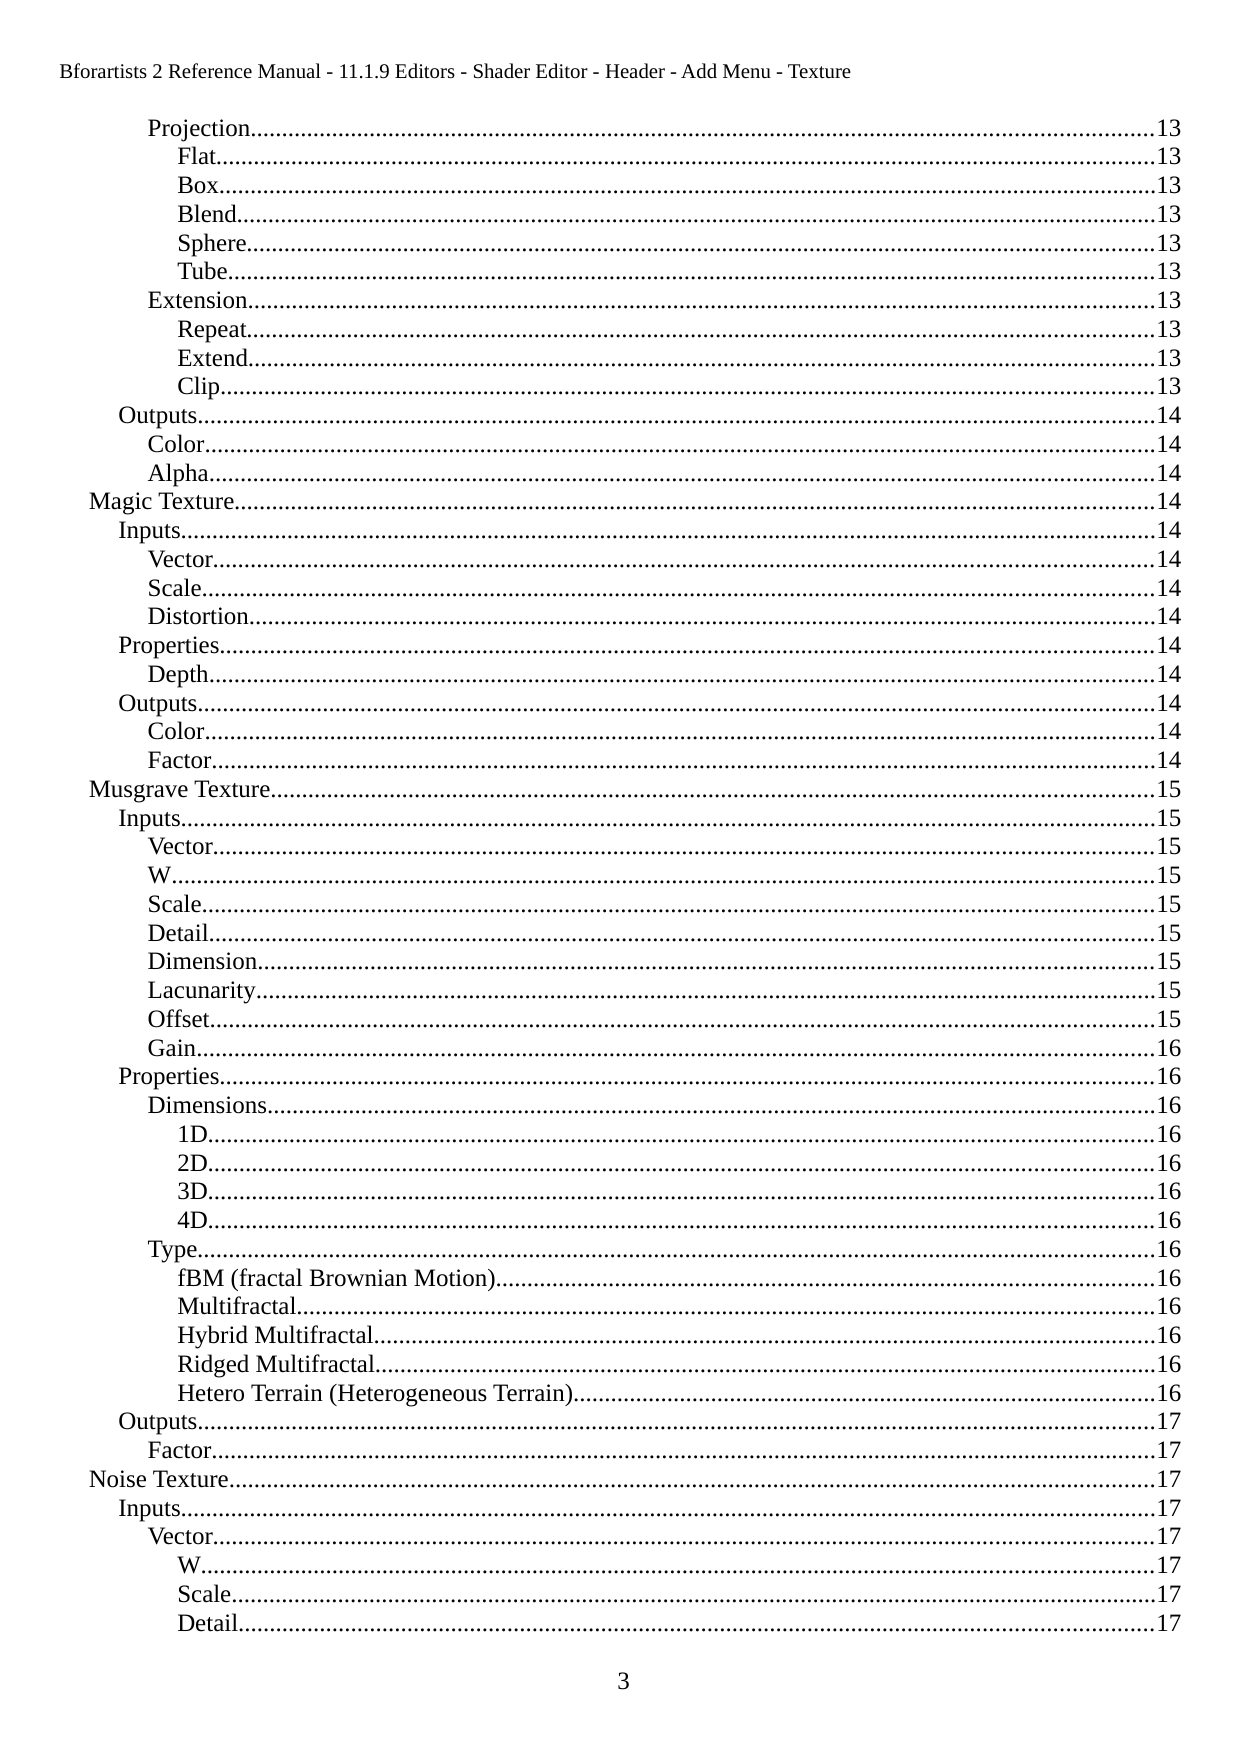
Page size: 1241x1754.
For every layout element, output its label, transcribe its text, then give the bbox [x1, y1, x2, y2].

text Scale 15 [147, 889, 1181, 918]
text Box 13 [177, 170, 1181, 199]
text 1D 16 [177, 1119, 1181, 1148]
text Clip 13 [177, 371, 1181, 400]
text W 17 [177, 1550, 1181, 1579]
text Outputs 14 [118, 400, 1181, 429]
text Properties 14 [118, 630, 1181, 659]
text Color 14 [147, 716, 1181, 745]
text Alpha 14 [147, 458, 1181, 486]
text Distortion 14 [147, 601, 1181, 630]
text Scale 14 [147, 573, 1181, 601]
text Properties 16 [118, 1061, 1181, 1090]
text Type 16 [147, 1234, 1181, 1263]
text Gain 16 [147, 1033, 1181, 1061]
text Hybrid Multifractal 16 [177, 1320, 1181, 1349]
text Factor 17 [147, 1435, 1181, 1464]
text Projection 13 [147, 113, 1181, 141]
text Dimension 15 [147, 946, 1181, 975]
text 4D 16 [177, 1205, 1181, 1234]
text Tube 13 [177, 256, 1181, 285]
text Detail 15 [147, 918, 1181, 946]
text Repeat 13 [177, 314, 1181, 343]
text Offset 15 [147, 1004, 1181, 1033]
text Blend 13 [177, 199, 1181, 228]
text Sphere 13 [177, 228, 1181, 256]
text 2D 16 [177, 1148, 1181, 1176]
text Noise Texture 17 [88, 1464, 1181, 1493]
text fBM (fractal Brownian Motion) 16 [177, 1263, 1181, 1291]
text Hetero Terrain (Heterogeneous Terrain) 16 [177, 1378, 1181, 1406]
text 3D 16 [177, 1176, 1181, 1205]
text Scale 17 [177, 1579, 1181, 1608]
text Multifractal 16 [177, 1291, 1181, 1320]
text Ridged Multifractal 16 [177, 1349, 1181, 1378]
text Dimensions 16 [147, 1090, 1181, 1119]
text Outputs 17 [118, 1406, 1181, 1435]
text Factor 14 [147, 745, 1181, 774]
text Inputs 14 [118, 515, 1181, 544]
text Inputs 17 [118, 1493, 1181, 1521]
text Musgrave Texture 15 [88, 774, 1181, 803]
text Flat 13 [177, 141, 1181, 170]
text Depth 14 [147, 659, 1181, 688]
text Lacunarity 15 [147, 975, 1181, 1004]
text Color 14 [147, 429, 1181, 458]
text Vector 14 [147, 544, 1181, 573]
text Extension 13 [147, 285, 1181, 314]
text Vector 17 [147, 1521, 1181, 1550]
text Inputs 15 [118, 803, 1181, 831]
text W 15 [147, 860, 1181, 889]
text Vector 15 [147, 831, 1181, 860]
text Magic Texture 14 [88, 486, 1181, 515]
text Detail 17 [177, 1608, 1181, 1636]
text Outputs 14 [118, 688, 1181, 716]
text Extend 13 [177, 343, 1181, 371]
